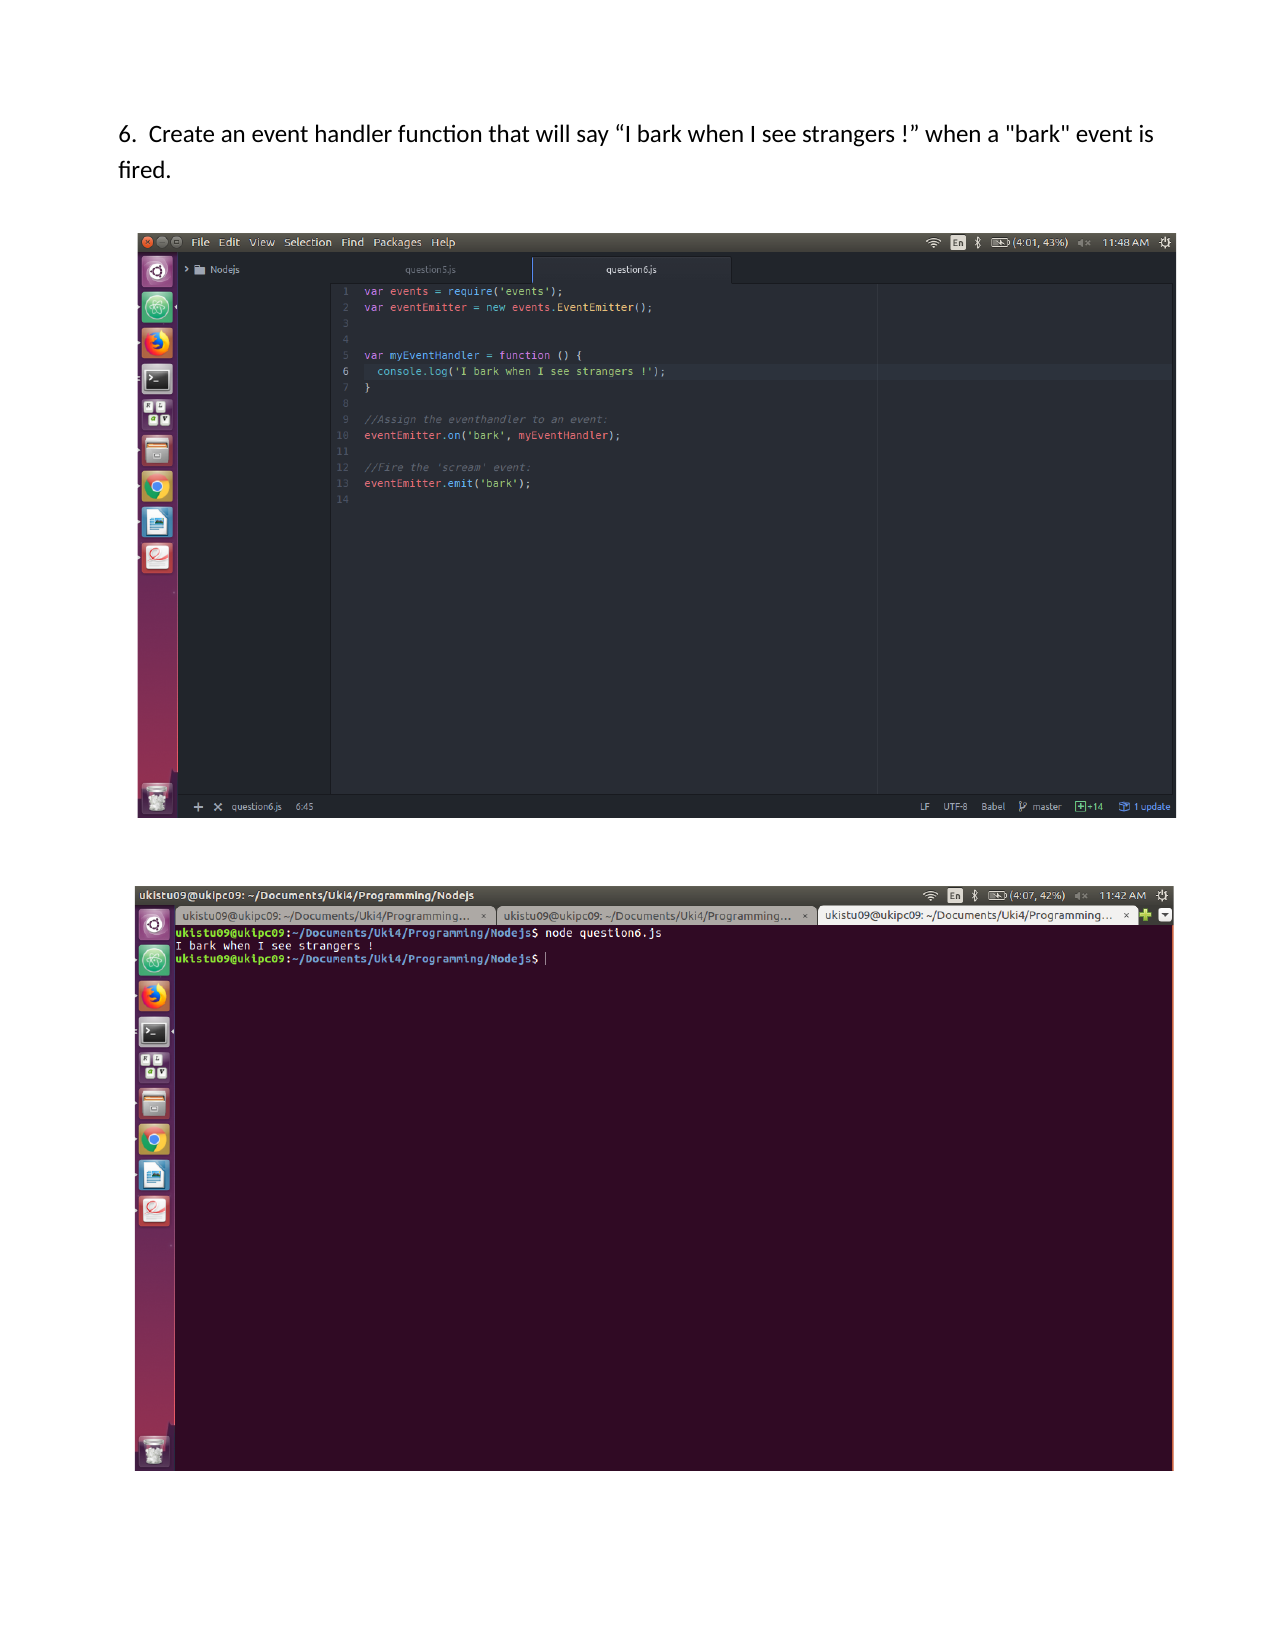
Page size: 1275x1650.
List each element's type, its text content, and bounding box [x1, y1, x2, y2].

text 6. Create an event handler function that will say “I bark when I see strangers !” when a "bark" event is fired. [118, 118, 1157, 185]
picture [137, 233, 1177, 818]
picture [134, 886, 1174, 1471]
